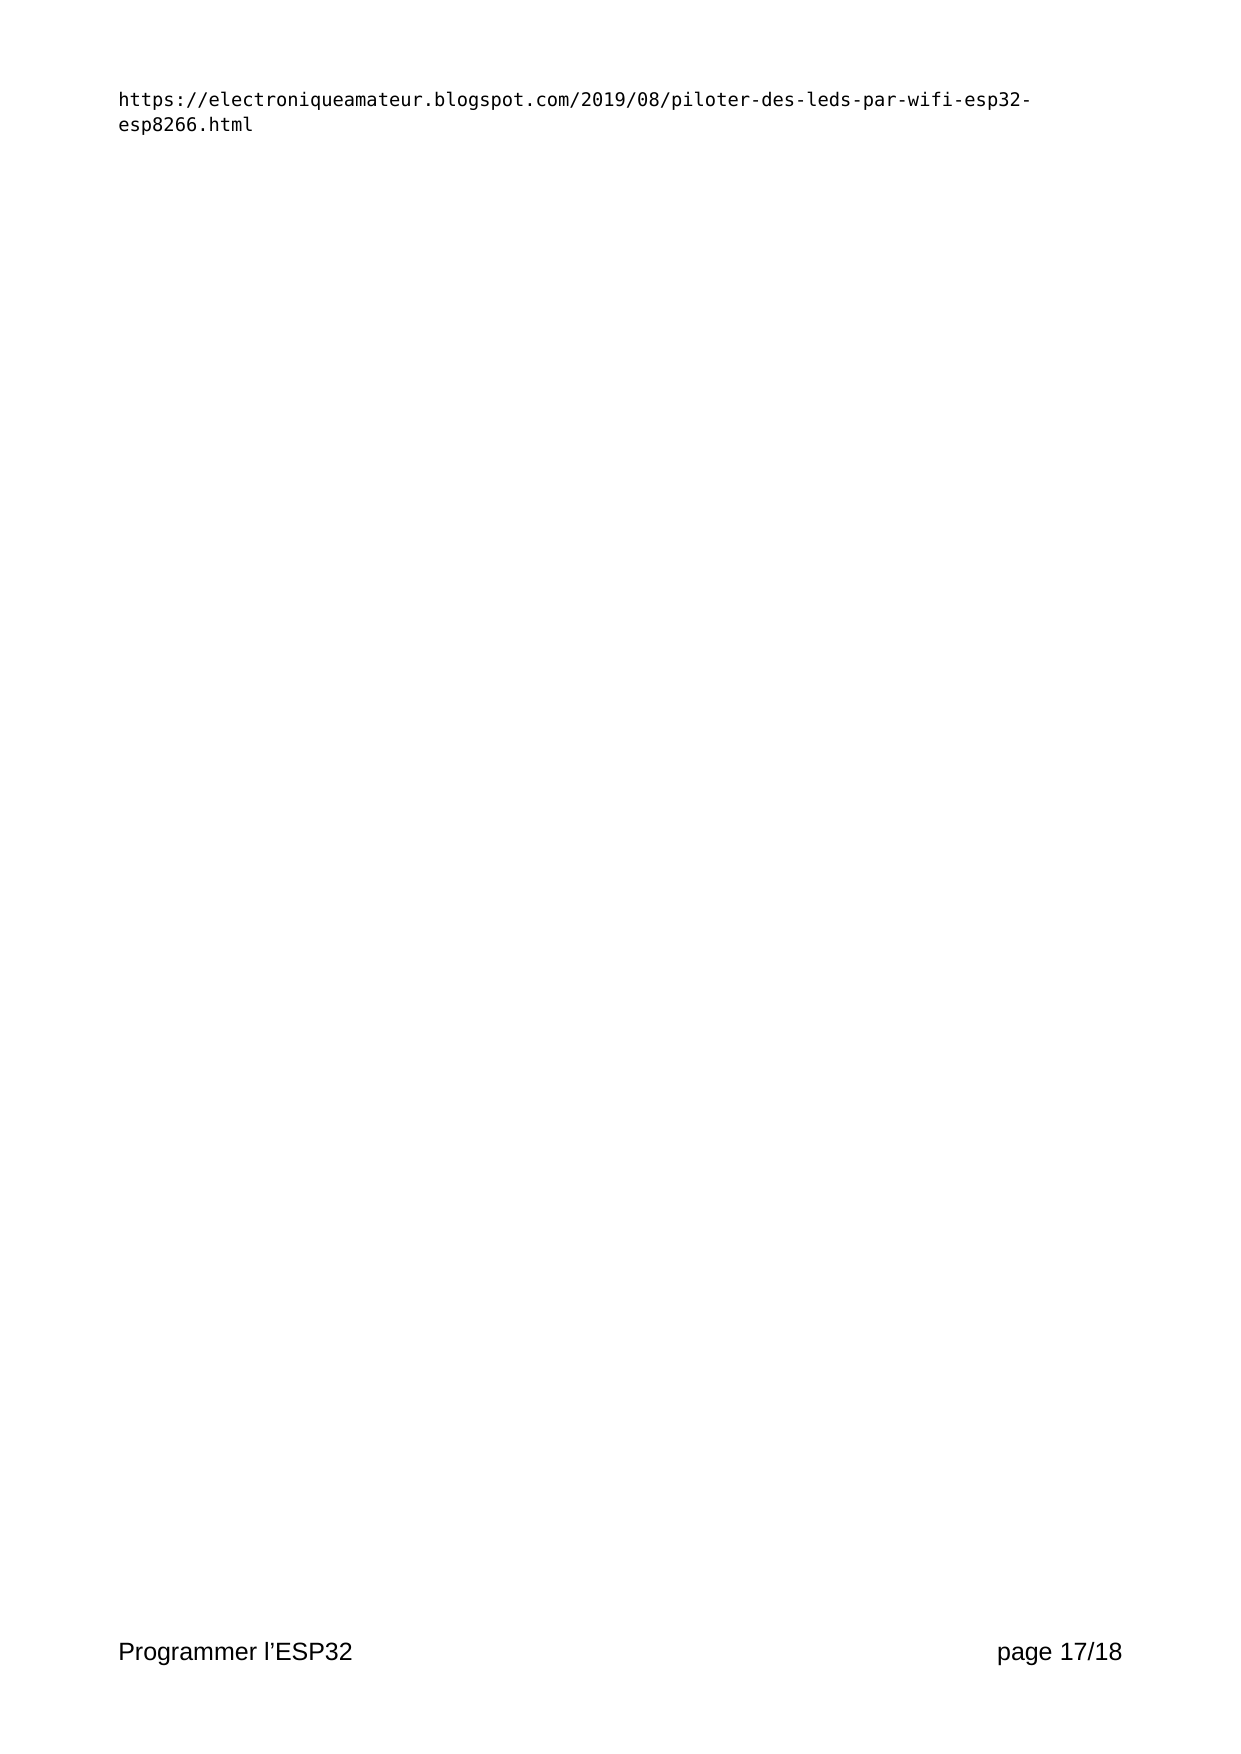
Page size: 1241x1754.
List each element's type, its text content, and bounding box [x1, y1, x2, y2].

text https://electroniqueamateur.blogspot.com/2019/08/piloter-des-leds-par-wifi-esp32-esp8266.html [118, 88, 1122, 136]
